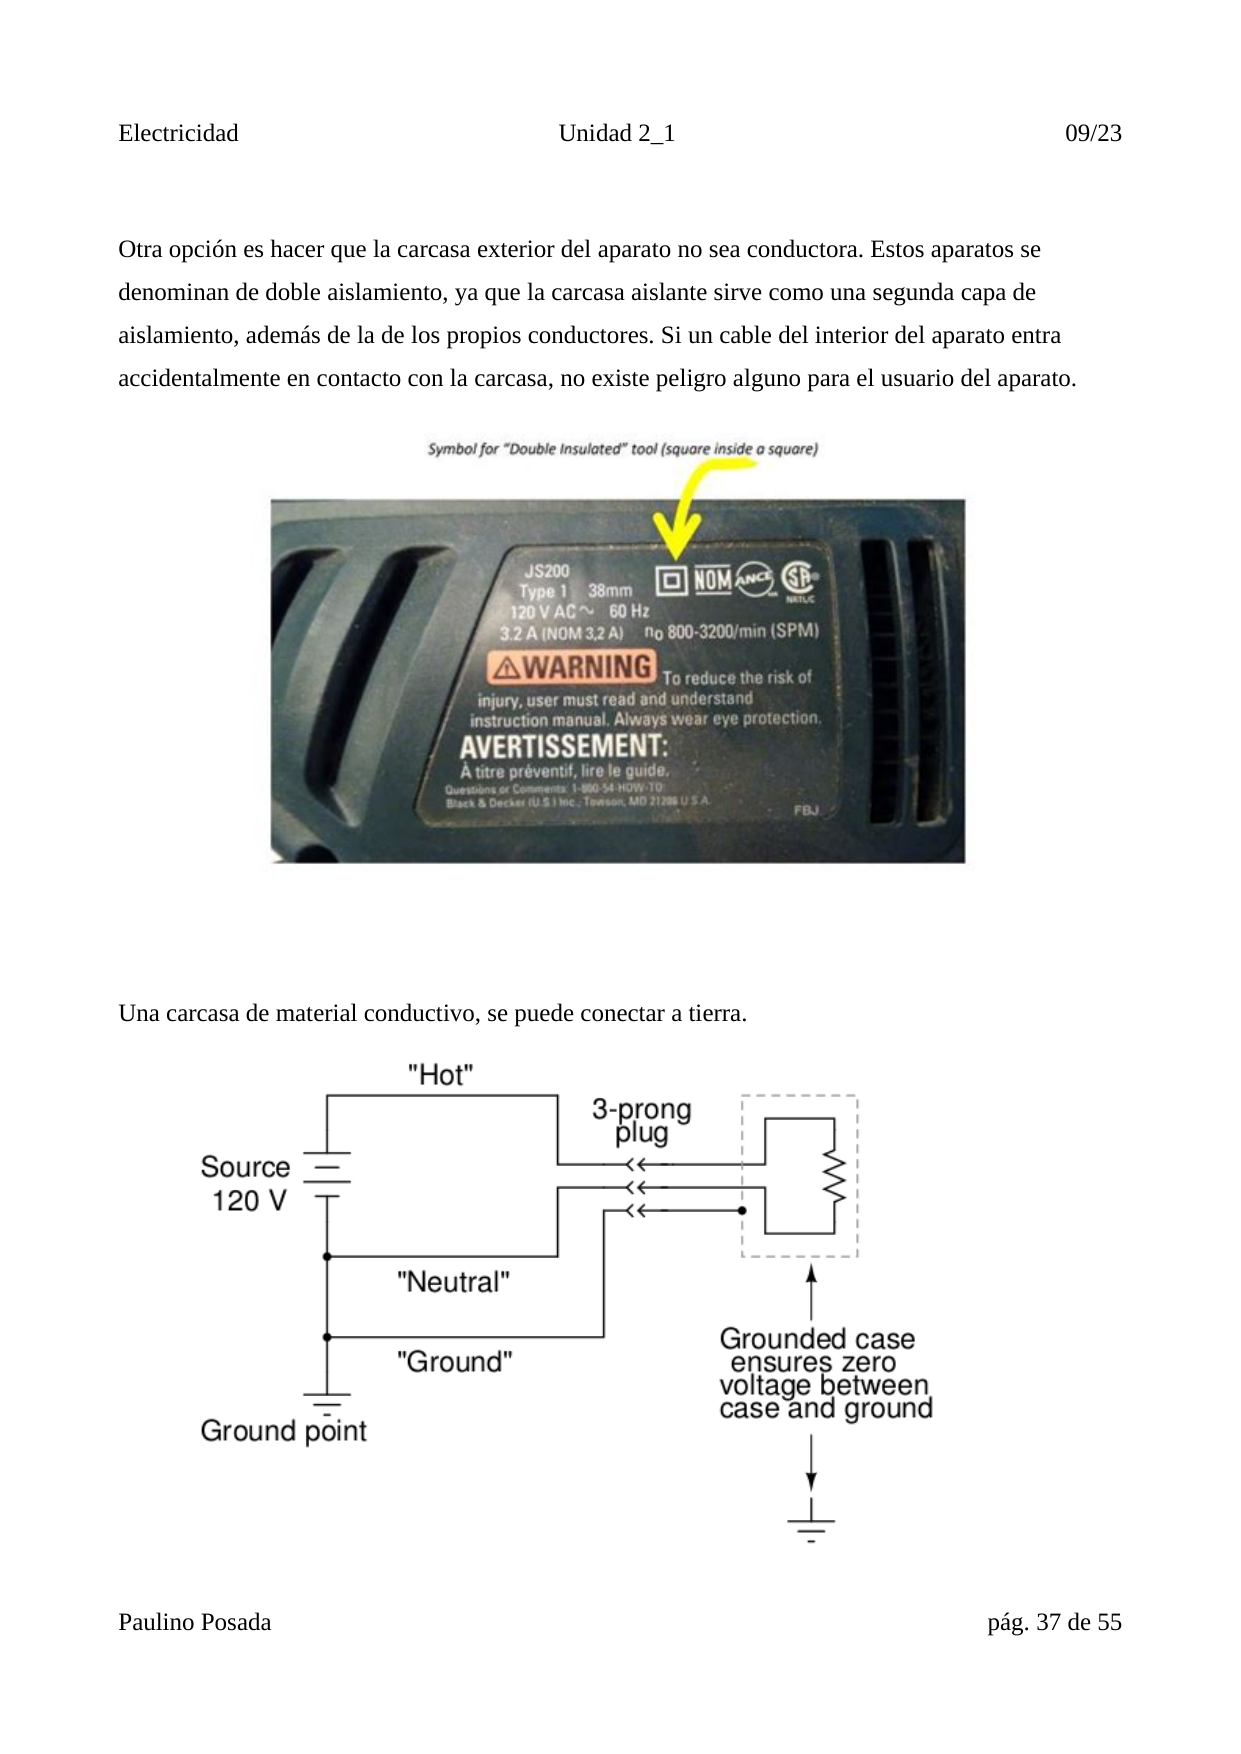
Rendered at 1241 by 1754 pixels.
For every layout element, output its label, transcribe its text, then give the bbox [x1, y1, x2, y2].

text Una carcasa de material conductivo, se puede conectar a tierra. [118, 998, 1122, 1027]
text Otra opción es hacer que la carcasa exterior del aparato no sea conductora. Estos aparatos se denominan de doble aislamiento, ya que la carcasa aislante sirve como una segunda capa de aislamiento, además de la de los propios conductores. Si un cable del interior del aparato entra accidentalmente en contacto con la carcasa, no existe peligro alguno para el usuario del aparato. [118, 234, 1122, 392]
picture [249, 421, 991, 878]
picture [187, 1055, 938, 1557]
